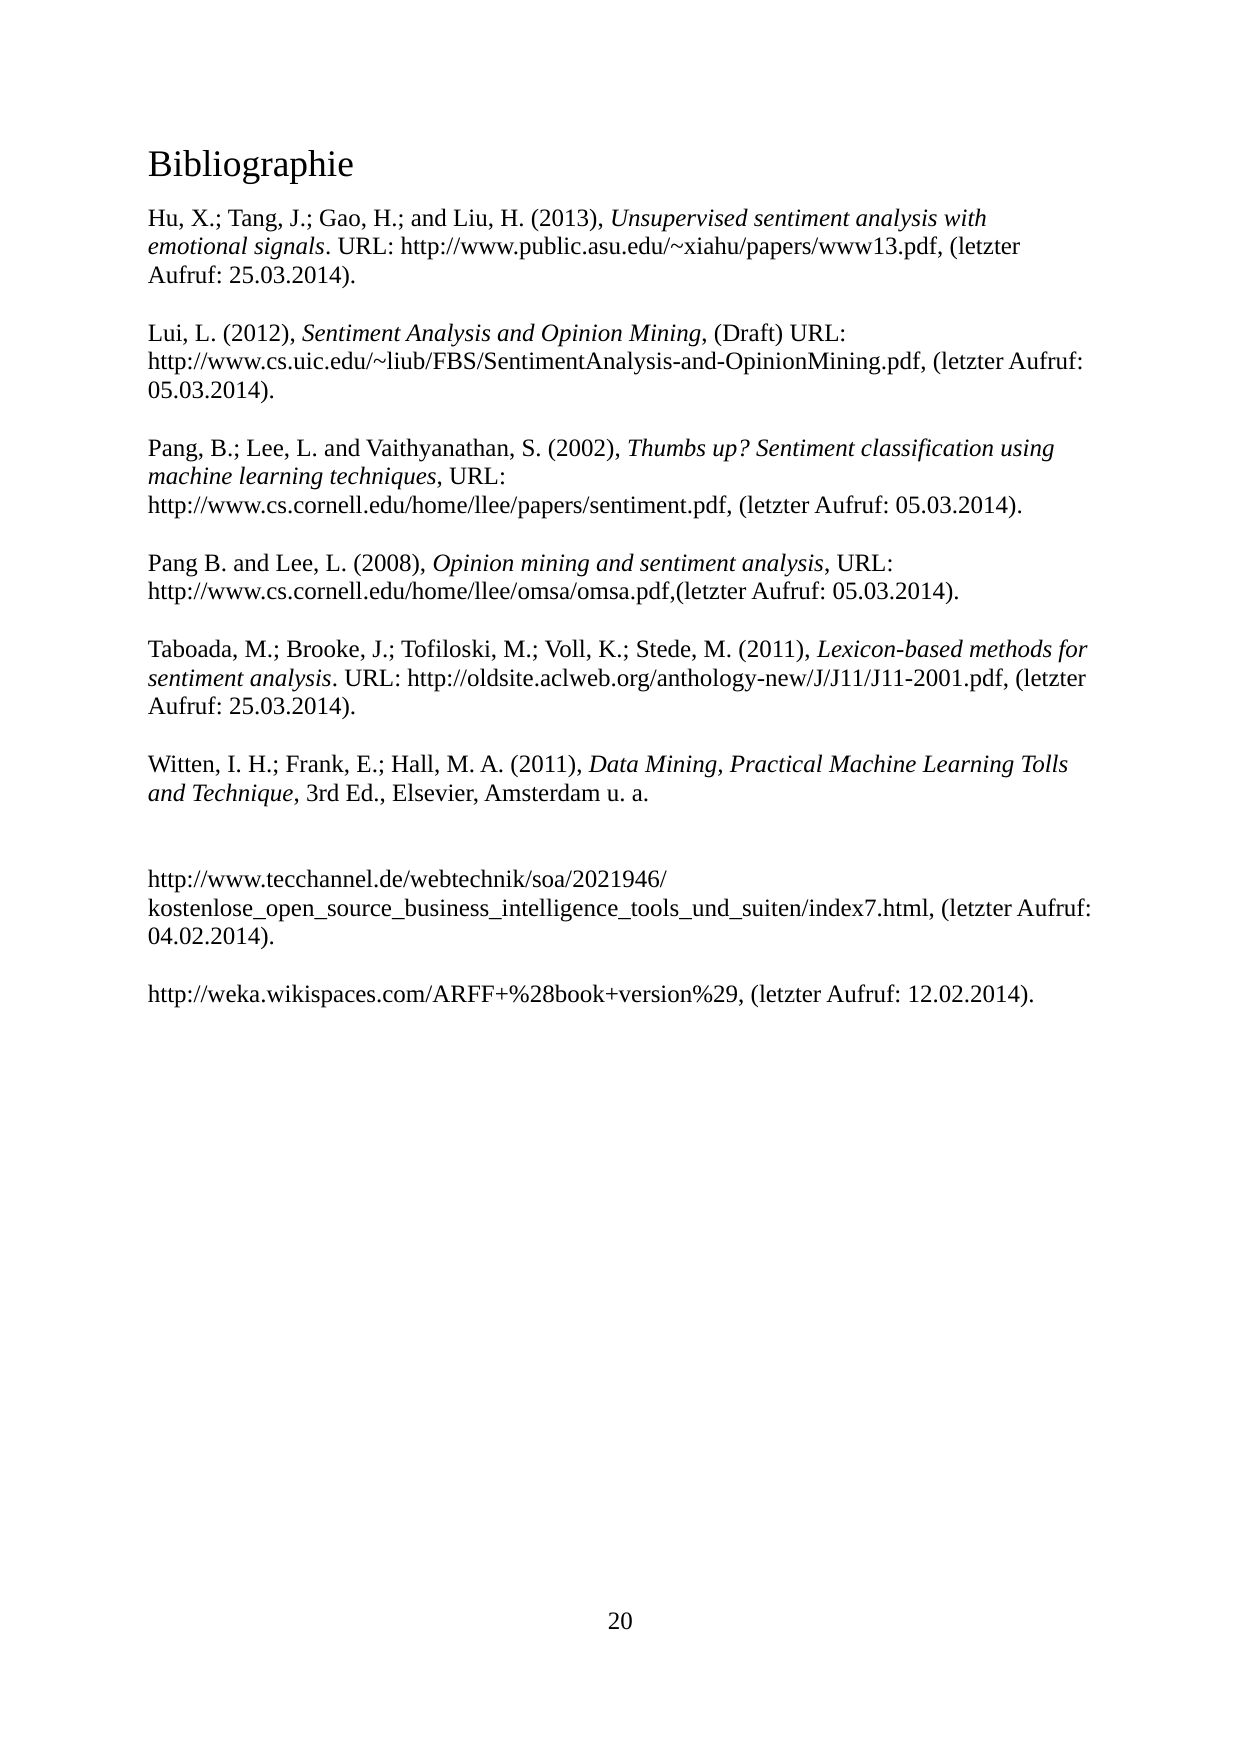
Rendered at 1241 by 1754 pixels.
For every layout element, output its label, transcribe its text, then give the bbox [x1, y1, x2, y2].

text Lui, L. (2012), Sentiment Analysis and Opinion Mining, (Draft) URL: http://www.cs.uic.edu/~liub/FBS/SentimentAnalysis-and-OpinionMining.pdf, (letzter Aufruf: 05.03.2014). [148, 318, 1093, 404]
text Taboada, M.; Brooke, J.; Tofiloski, M.; Voll, K.; Stede, M. (2011), Lexicon-based methods for sentiment analysis. URL: http://oldsite.aclweb.org/anthology-new/J/J11/J11-2001.pdf, (letzter Aufruf: 25.03.2014). [148, 634, 1093, 720]
text Hu, X.; Tang, J.; Gao, H.; and Liu, H. (2013), Unsupervised sentiment analysis with emotional signals. URL: http://www.public.asu.edu/~xiahu/papers/www13.pdf, (letzter Aufruf: 25.03.2014). [148, 203, 1093, 289]
text Witten, I. H.; Frank, E.; Hall, M. A. (2011), Data Mining, Practical Machine Learning Tolls and Technique, 3rd Ed., Elsevier, Amsterdam u. a. [148, 749, 1093, 806]
text http://weka.wikispaces.com/ARFF+%28book+version%29, (letzter Aufruf: 12.02.2014). [148, 979, 1093, 1008]
text Pang B. and Lee, L. (2008), Opinion mining and sentiment analysis, URL: http://www.cs.cornell.edu/home/llee/omsa/omsa.pdf,(letzter Aufruf: 05.03.2014). [148, 548, 1093, 605]
text Pang, B.; Lee, L. and Vaithyanathan, S. (2002), Thumbs up? Sentiment classification using machine learning techniques, URL: http://www.cs.cornell.edu/home/llee/papers/sentiment.pdf, (letzter Aufruf: 05.03.2014). [148, 433, 1093, 519]
text Bibliographie [148, 142, 1093, 185]
text http://www.tecchannel.de/webtechnik/soa/2021946/kostenlose_open_source_business_intelligence_tools_und_suiten/index7.html, (letzter Aufruf: 04.02.2014). [148, 864, 1093, 950]
